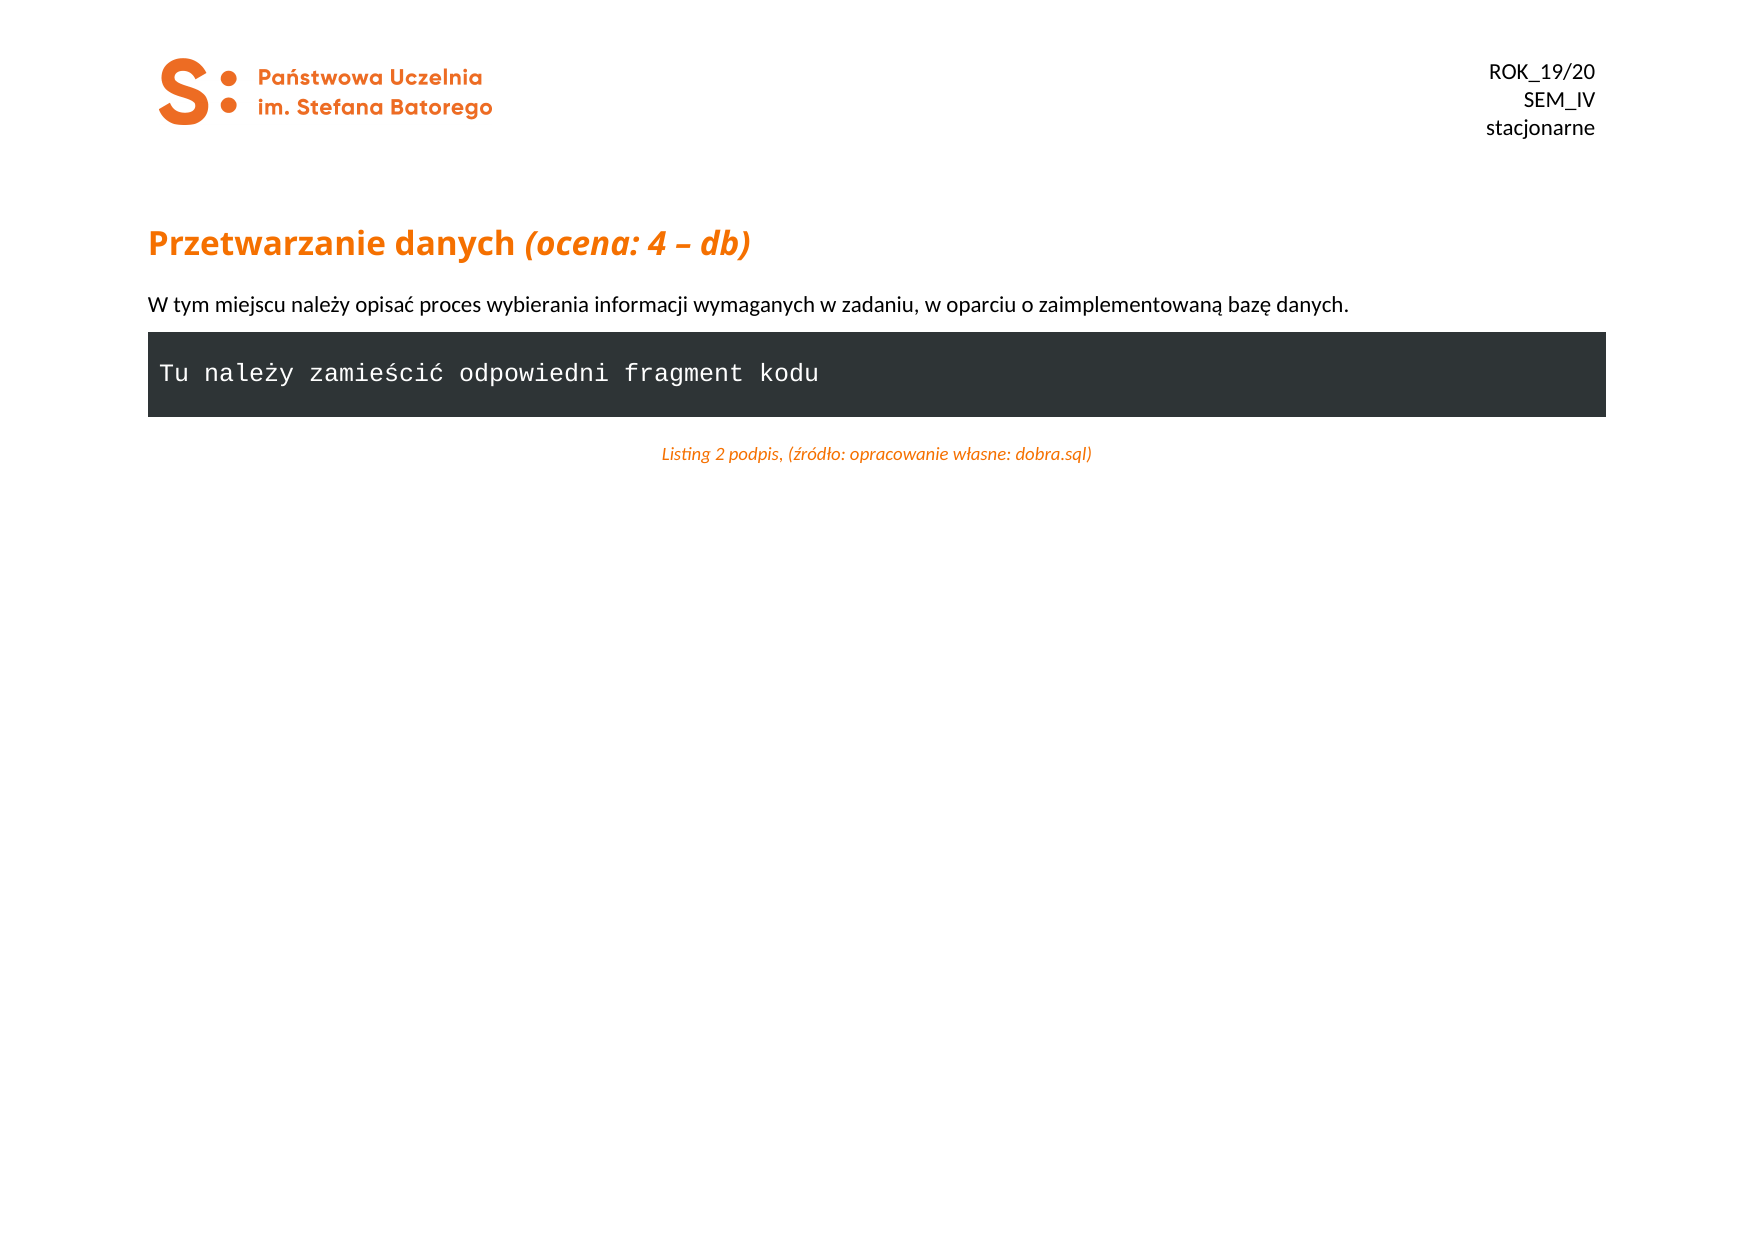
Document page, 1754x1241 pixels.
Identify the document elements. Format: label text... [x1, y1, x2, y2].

subtitle Przetwarzanie danych (ocena: 4 – db) [148, 219, 1606, 265]
table_header Tu należy zamieścić odpowiedni fragment kodu [148, 332, 1606, 417]
text W tym miejscu należy opisać proces wybierania informacji wymaganych w zadaniu, w oparciu o zaimplementowaną bazę danych. [148, 290, 1606, 318]
text Listing 2 podpis, (źródło: opracowanie własne: dobra.sql) [148, 442, 1606, 465]
picture [158, 58, 492, 125]
